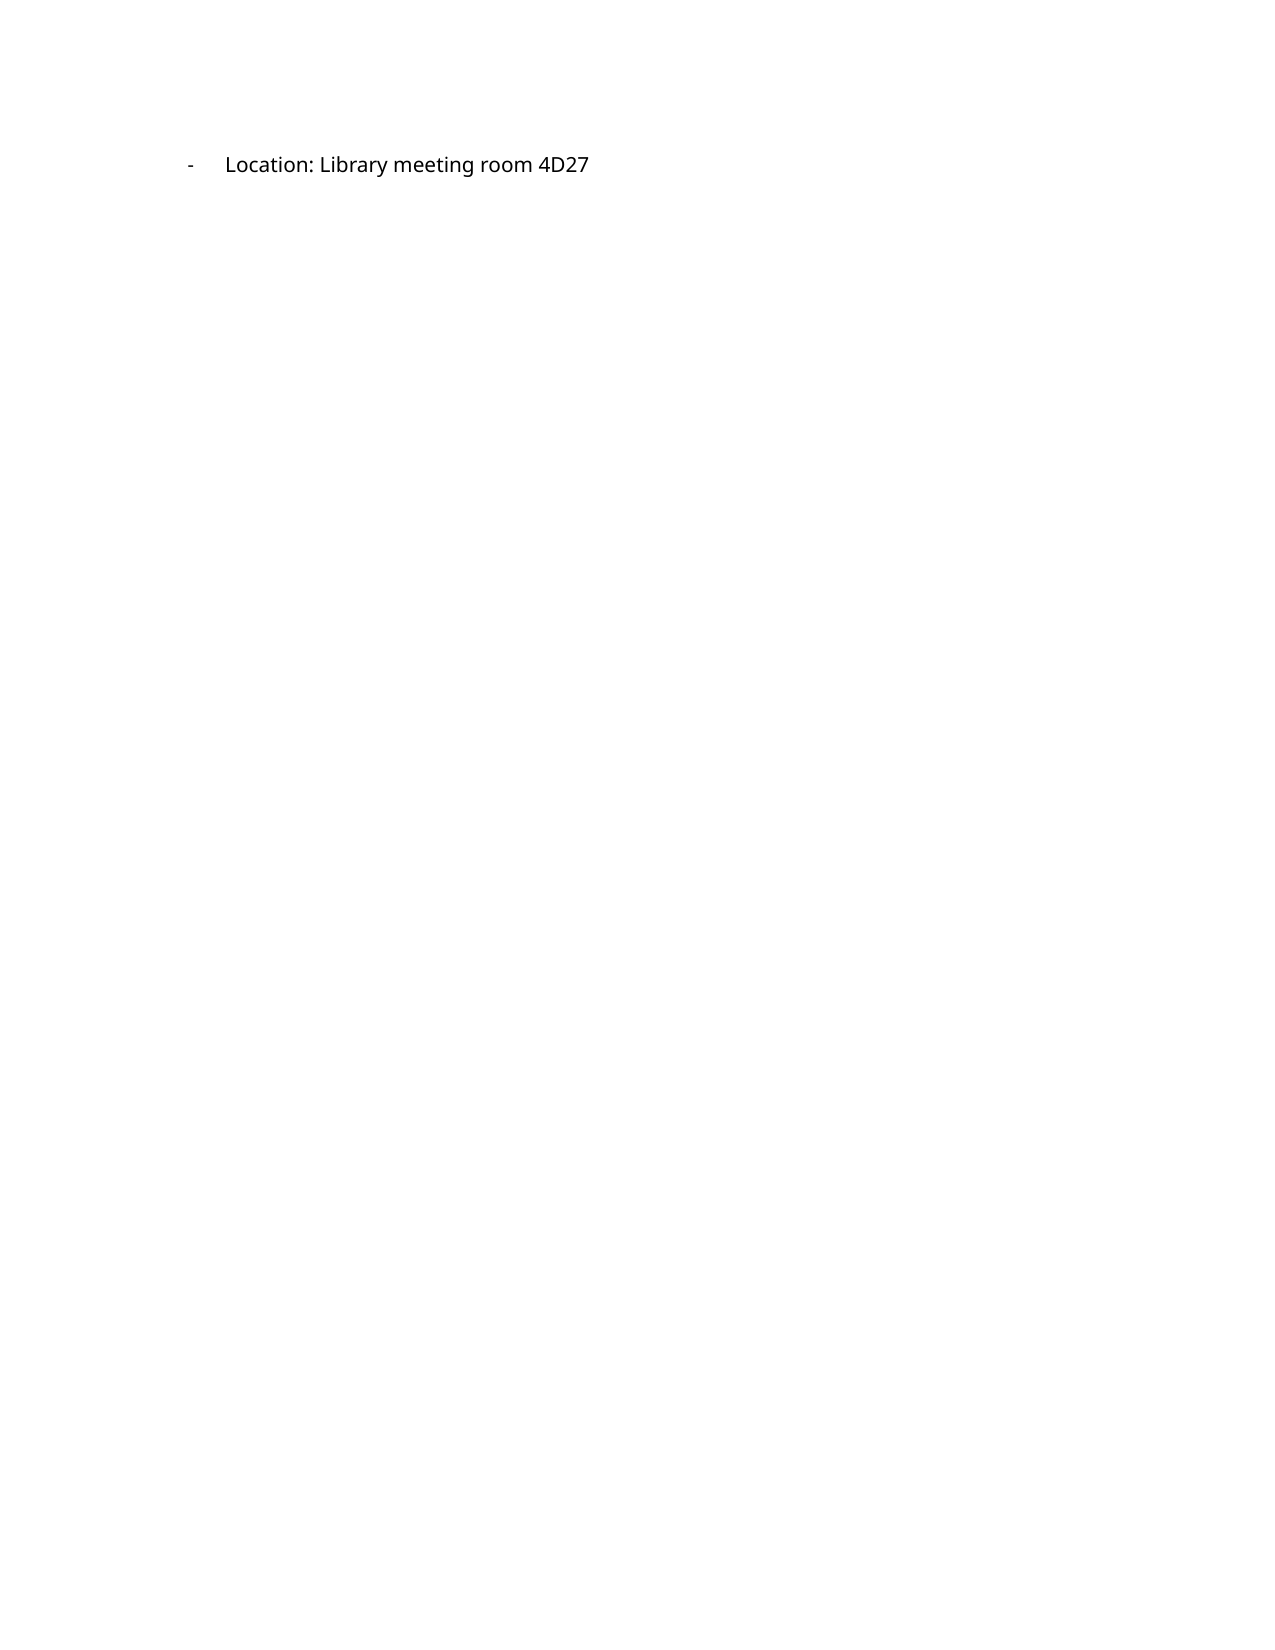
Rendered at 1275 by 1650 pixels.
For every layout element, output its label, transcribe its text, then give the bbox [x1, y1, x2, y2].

list Location: Library meeting room 4D27 [187, 150, 1125, 178]
